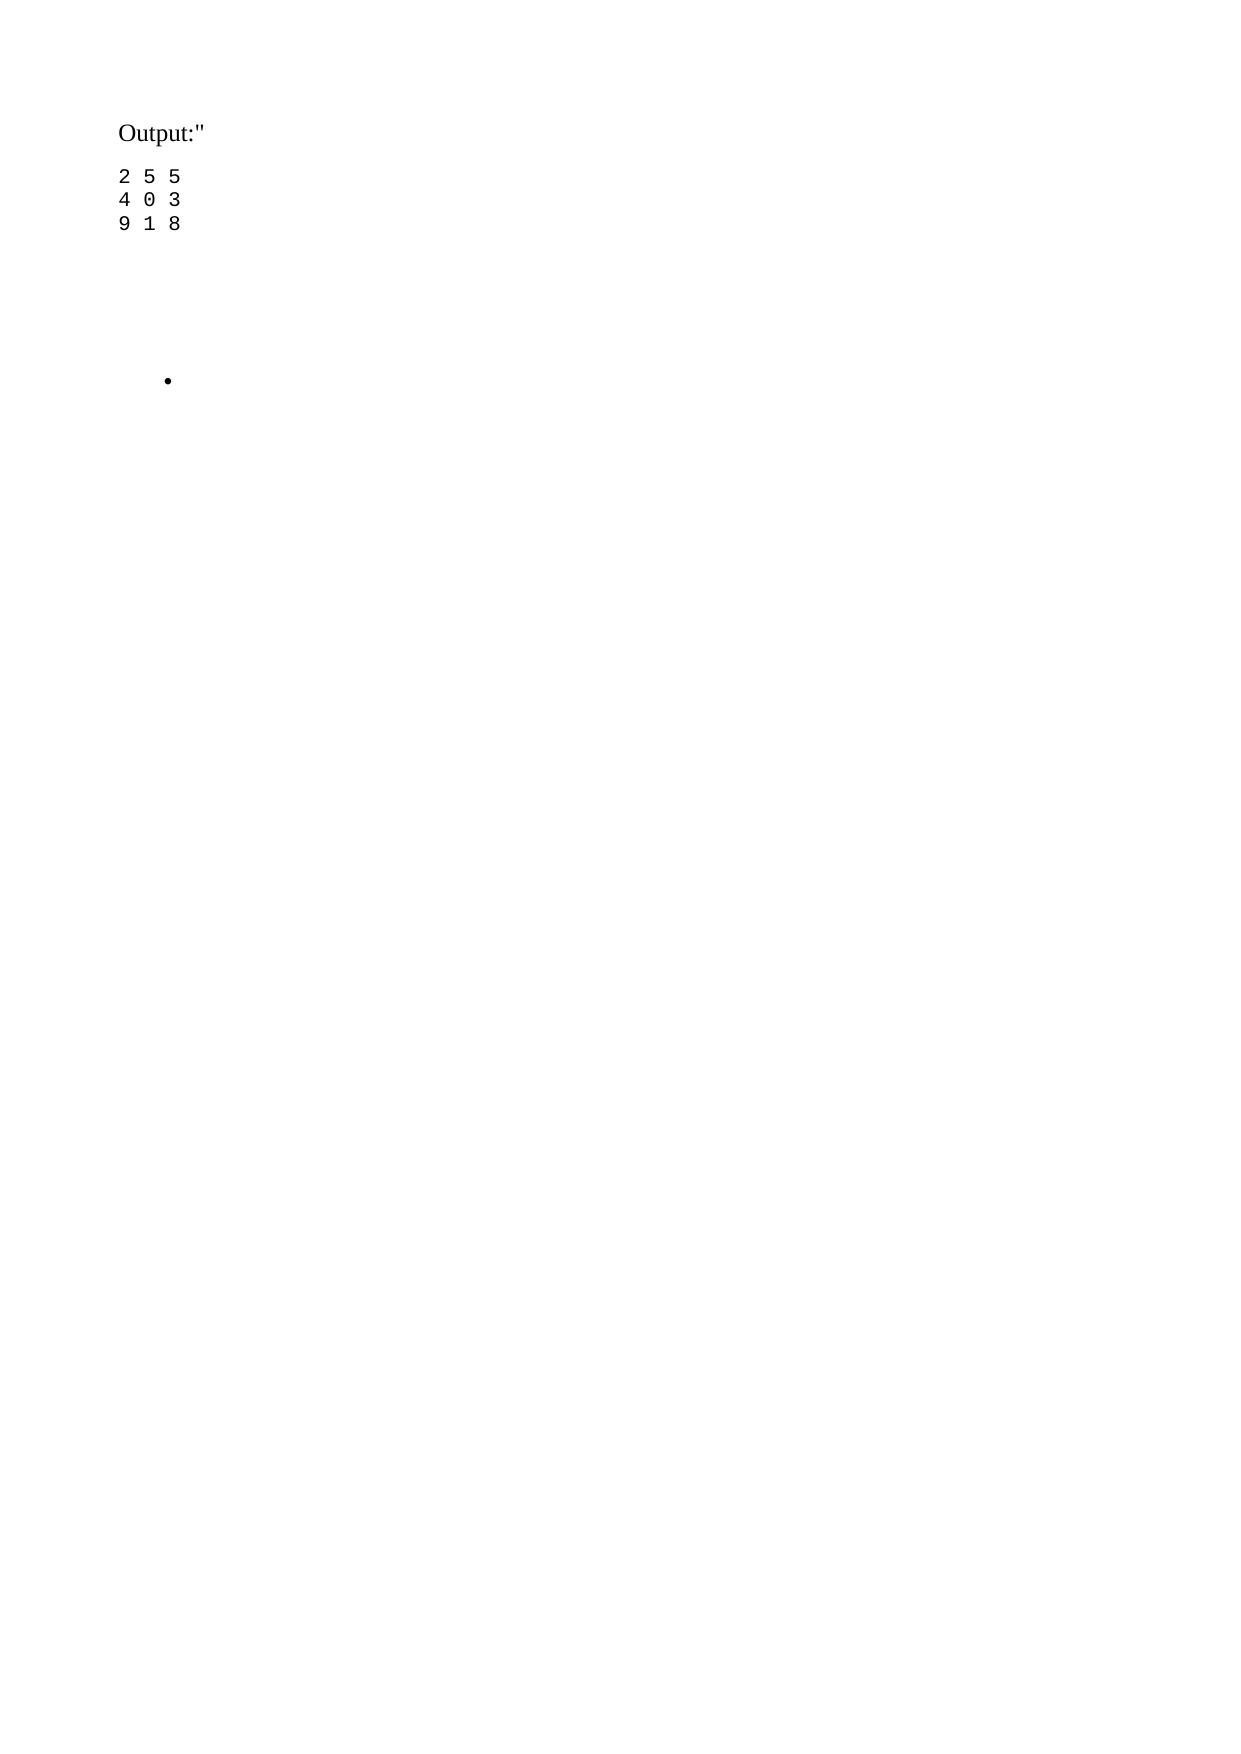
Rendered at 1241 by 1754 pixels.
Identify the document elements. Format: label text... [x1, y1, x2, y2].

text Output:" [118, 118, 1122, 147]
text 2 5 5 [118, 166, 1122, 189]
text 4 0 3 [118, 189, 1122, 213]
text 9 1 8 [118, 213, 1122, 237]
